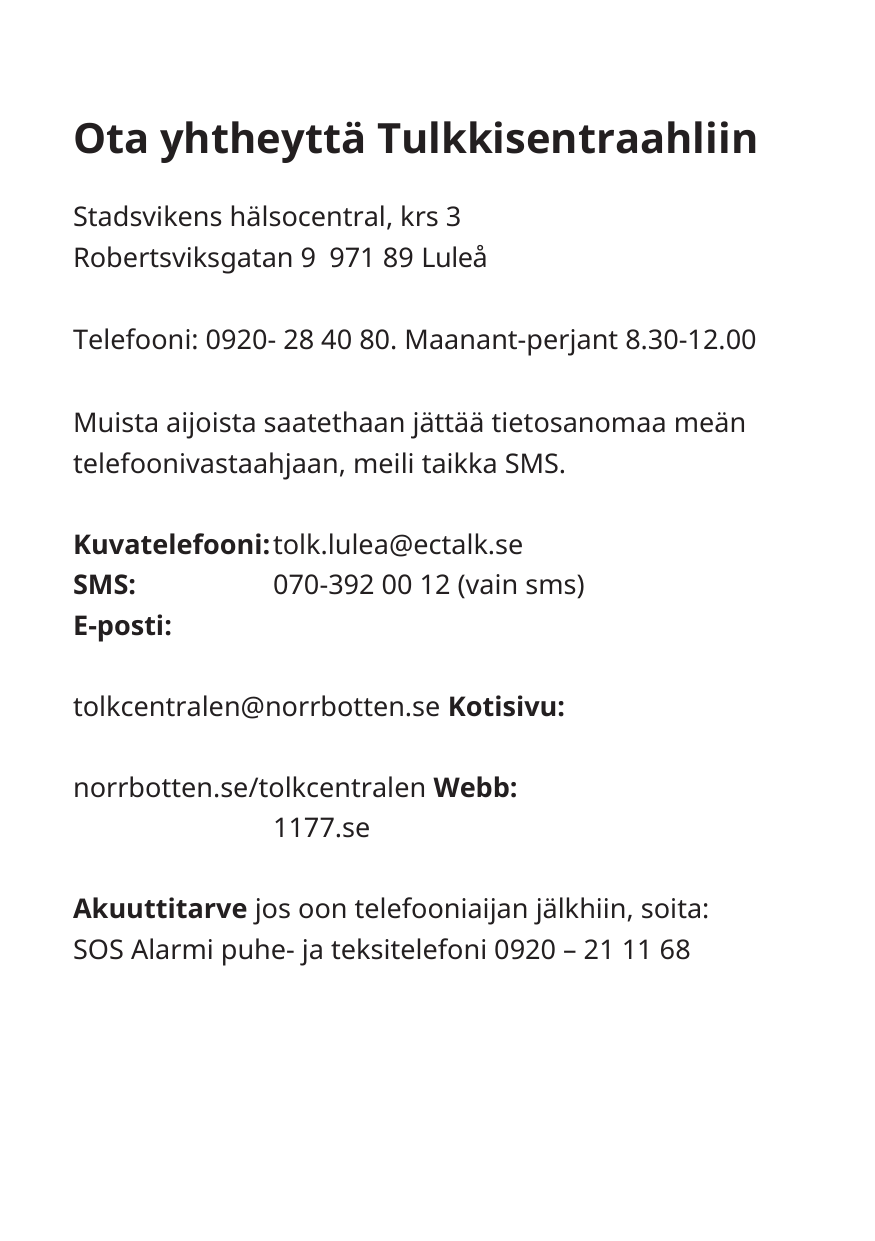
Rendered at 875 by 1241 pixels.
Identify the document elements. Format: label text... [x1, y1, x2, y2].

text Kuvatelefooni: tolk.lulea@ectalk.se [73, 526, 849, 562]
text Muista aijoista saatethaan jättää tietosanomaa meän telefoonivastaahjaan, meili taikka SMS. [73, 403, 749, 481]
text SOS Alarmi puhe- ja teksitelefoni 0920 – 21 11 68 [73, 930, 849, 967]
text Stadsvikens hälsocentral, krs 3 Robertsviksgatan 9 971 89 Luleå [73, 197, 493, 275]
text SMS: 070-392 00 12 (vain sms) E-posti: tolkcentralen@norrbotten.se Kotisivu: norrbotten.se/tolkcentralen Webb: 1177.se [73, 566, 613, 846]
text Akuuttitarve jos oon telefooniaijan jälkhiin, soita: [73, 890, 849, 927]
subtitle Ota yhtheyttä Tulkkisentraahliin [73, 109, 849, 166]
text Telefooni: 0920- 28 40 80. Maanant-perjant 8.30-12.00 [73, 321, 849, 357]
